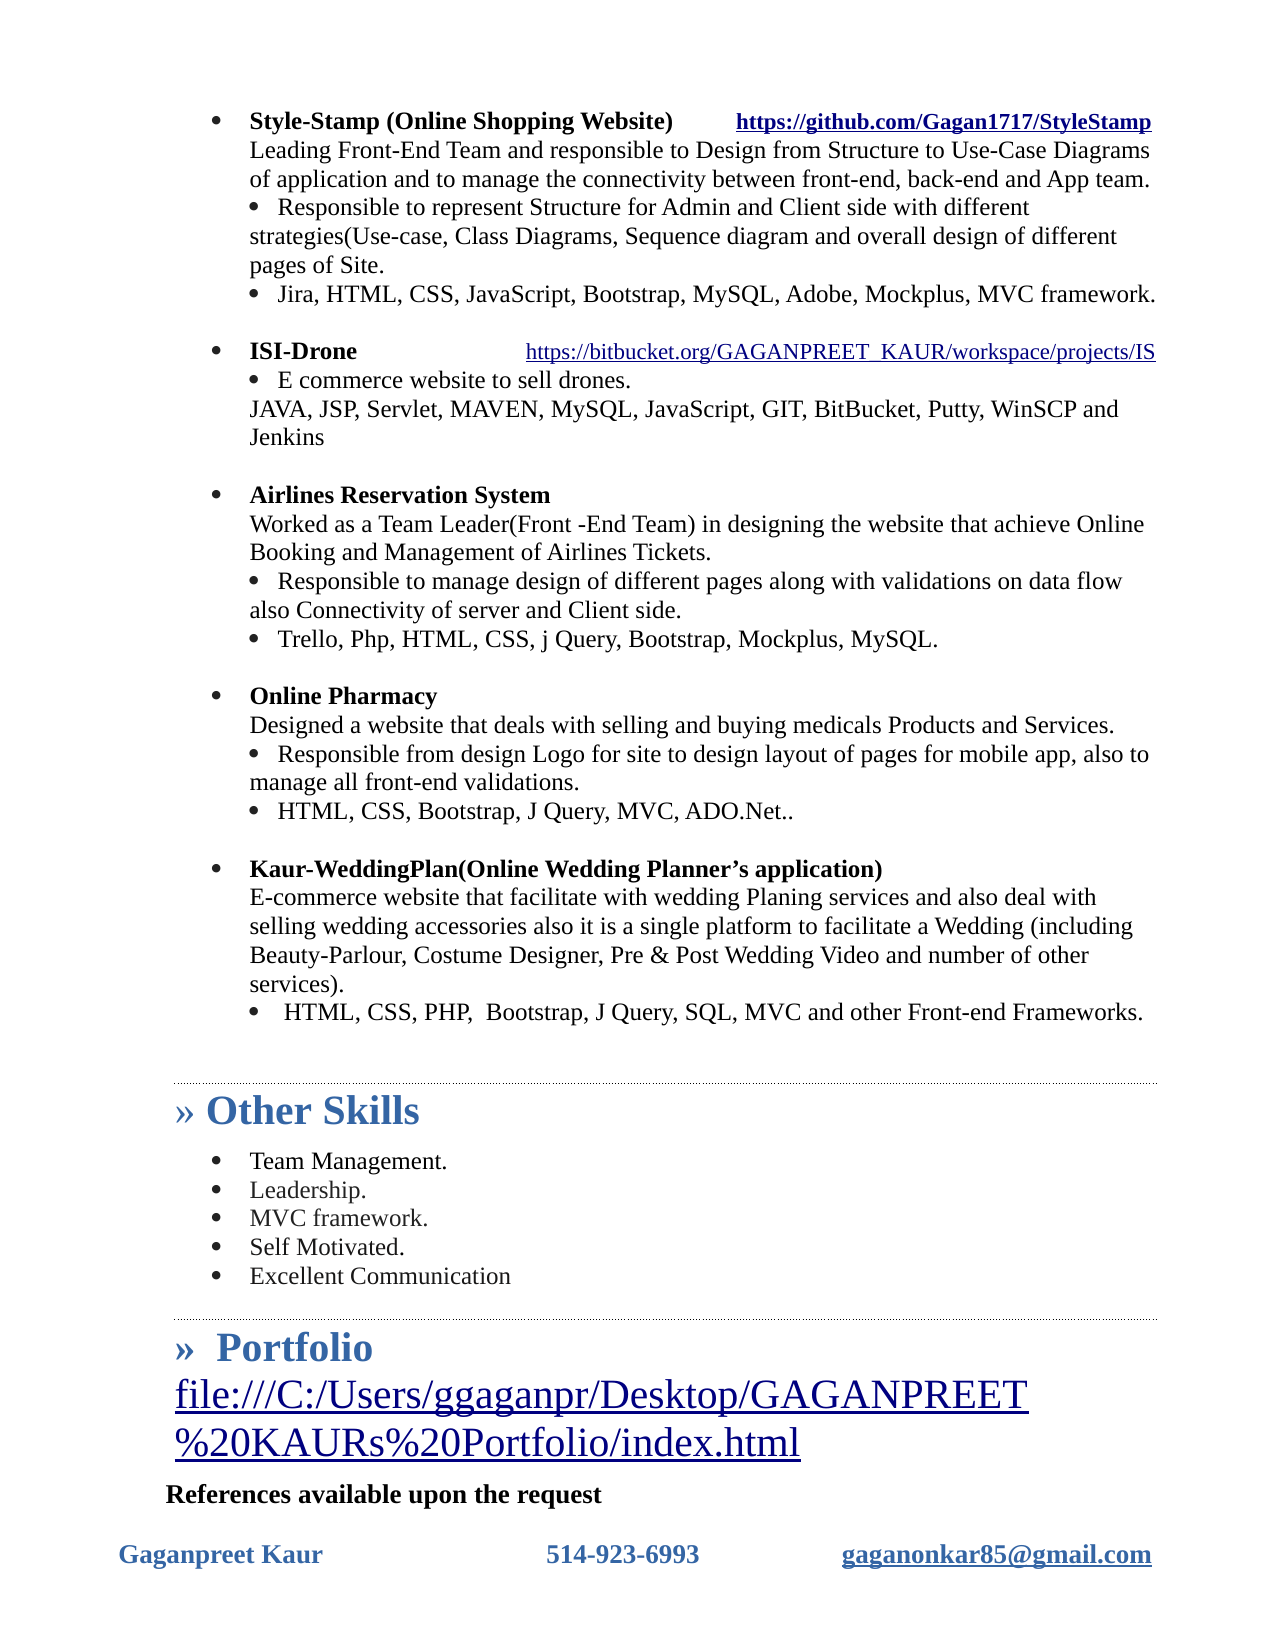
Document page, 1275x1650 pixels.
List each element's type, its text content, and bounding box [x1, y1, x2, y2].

text » Portfolio file:///C:/Users/ggaganpr/Desktop/GAGANPREET%20KAURs%20Portfolio/index.html [174, 1319, 1157, 1466]
text » Other Skills [174, 1082, 1157, 1133]
list Style-Stamp (Online Shopping Website) https://github.com/Gagan1717/StyleStamp [212, 106, 1157, 135]
text Worked as a Team Leader(Front -End Team) in designing the website that achieve Online Booking and Management of Airlines Tickets. [249, 509, 1157, 566]
list Airlines Reservation System [212, 480, 1157, 509]
text References available upon the request [118, 1478, 1157, 1509]
list Excellent Communication [212, 1261, 1157, 1290]
list Leading Front-End Team and responsible to Design from Structure to Use-Case Diagrams of application and to manage the connectivity between front-end, back-end and App team. [249, 135, 1157, 192]
text E-commerce website that facilitate with wedding Planing services and also deal with selling wedding accessories also it is a single platform to facilitate a Wedding (including Beauty-Parlour, Costume Designer, Pre & Post Wedding Video and number of other services). [249, 882, 1157, 997]
text Designed a website that deals with selling and buying medicals Products and Services. [249, 710, 1157, 739]
list HTML, CSS, Bootstrap, J Query, MVC, ADO.Net.. [249, 796, 1157, 825]
list HTML, CSS, PHP, Bootstrap, J Query, SQL, MVC and other Front-end Frameworks. [249, 997, 1157, 1026]
list Jira, HTML, CSS, JavaScript, Bootstrap, MySQL, Adobe, Mockplus, MVC framework. [249, 279, 1157, 307]
list Responsible from design Logo for site to design layout of pages for mobile app, also to manage all front-end validations. [249, 739, 1157, 796]
list Team Management. [212, 1146, 1157, 1175]
text Gaganpreet Kaur 514-923-6993 gaganonkar85@gmail.com [118, 1538, 1157, 1569]
list ISI-Drone https://bitbucket.org/GAGANPREET_KAUR/workspace/projects/IS [212, 336, 1157, 365]
list E commerce website to sell drones. [249, 365, 1157, 394]
list Responsible to manage design of different pages along with validations on data flow also Connectivity of server and Client side. [249, 566, 1157, 624]
list Responsible to represent Structure for Admin and Client side with different strategies(Use-case, Class Diagrams, Sequence diagram and overall design of different pages of Site. [249, 192, 1157, 279]
list Kaur-WeddingPlan(Online Wedding Planner’s application) [212, 854, 1157, 882]
list Online Pharmacy [212, 681, 1157, 710]
list MVC framework. [212, 1203, 1157, 1232]
list Leadership. [212, 1175, 1157, 1203]
list Self Motivated. [212, 1232, 1157, 1261]
list Trello, Php, HTML, CSS, j Query, Bootstrap, Mockplus, MySQL. [249, 624, 1157, 652]
list JAVA, JSP, Servlet, MAVEN, MySQL, JavaScript, GIT, BitBucket, Putty, WinSCP and Jenkins [249, 394, 1157, 451]
